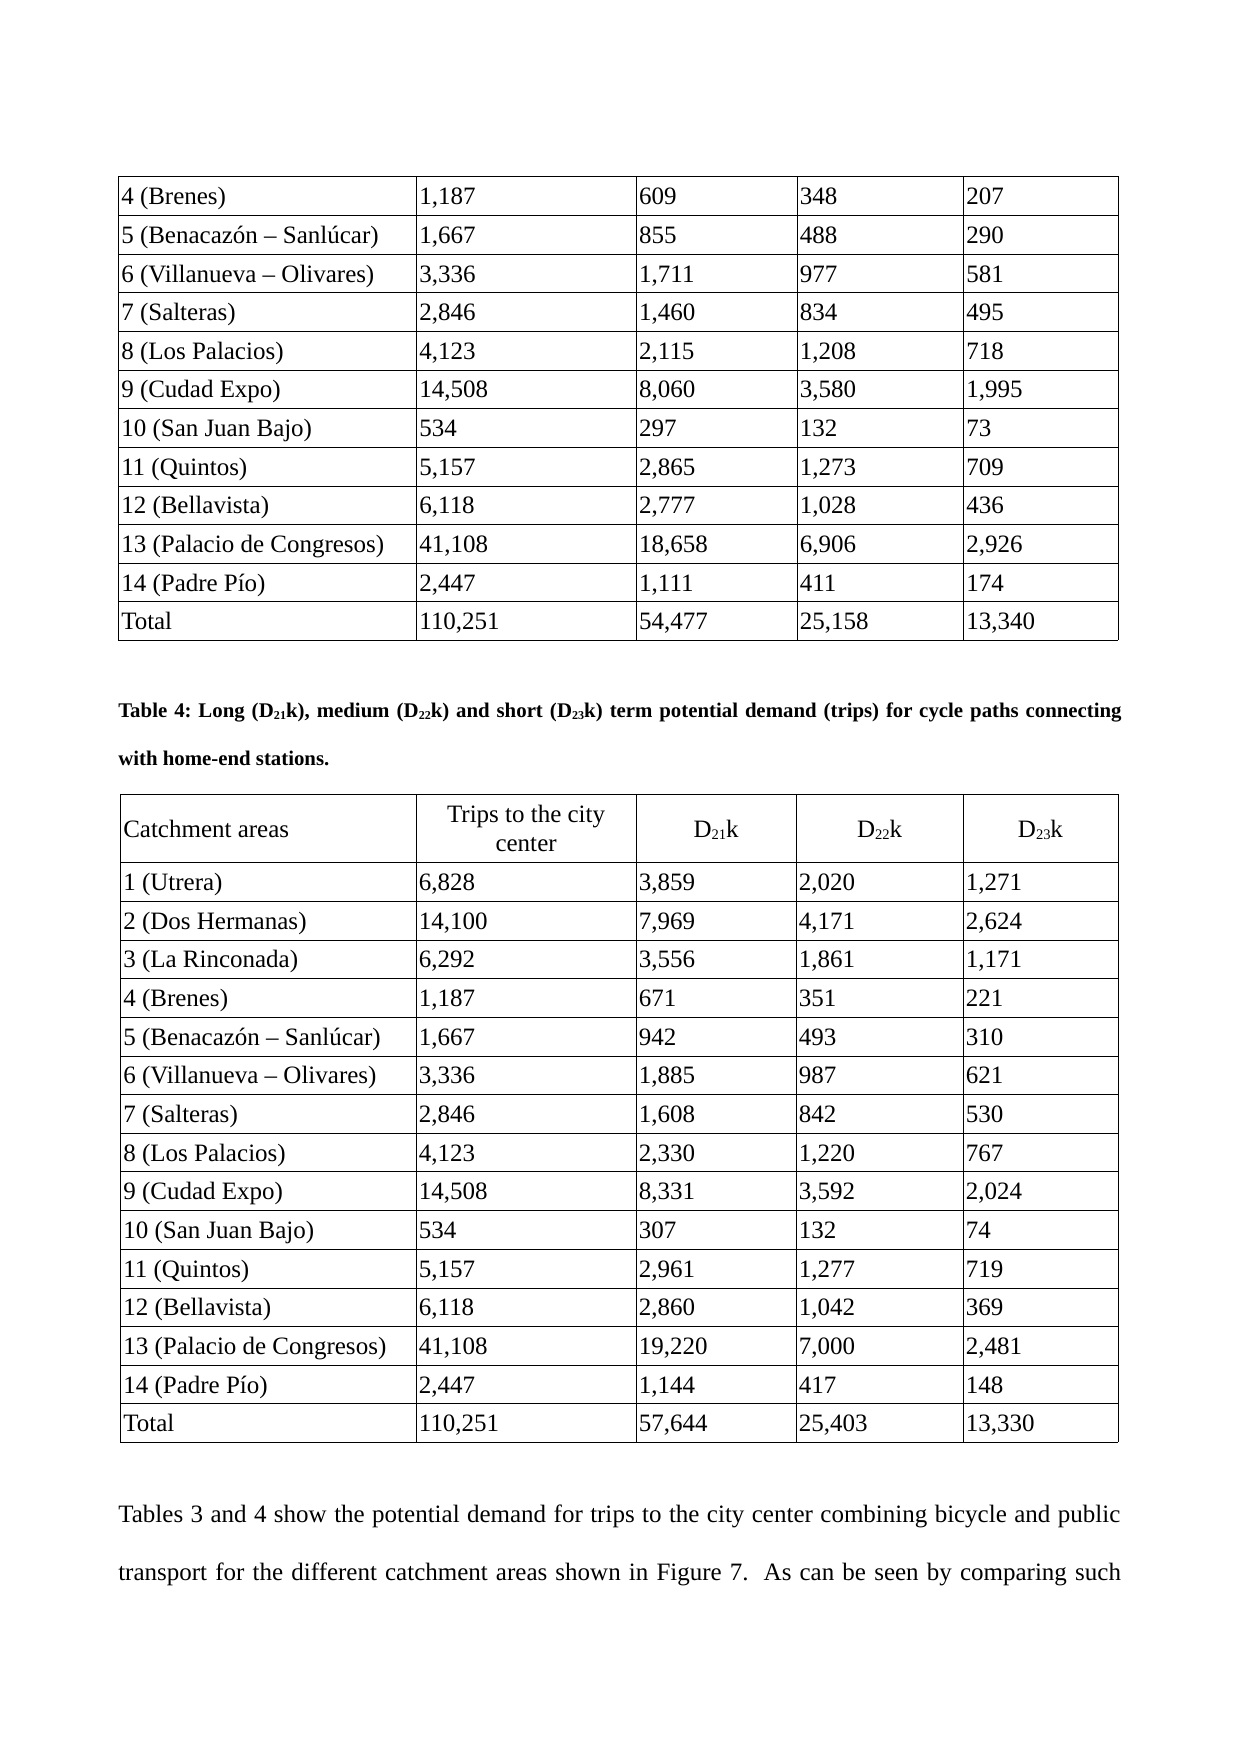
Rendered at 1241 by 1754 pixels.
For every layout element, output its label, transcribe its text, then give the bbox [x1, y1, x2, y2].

table_cell 417 [797, 1366, 963, 1403]
table_cell 1,885 [637, 1057, 796, 1094]
table_cell 3,859 [637, 863, 796, 901]
table_cell 348 [798, 177, 963, 215]
table_cell 4,123 [417, 1134, 636, 1171]
table_cell 13,340 [964, 602, 1118, 640]
table_cell 14,508 [417, 371, 636, 408]
table_cell 9 (Cudad Expo) [119, 371, 416, 408]
table_cell 41,108 [417, 1327, 636, 1365]
table_cell 2,926 [964, 525, 1118, 563]
table_cell 5 (Benacazón – Sanlúcar) [121, 1018, 416, 1056]
table_cell 207 [964, 177, 1118, 215]
table_cell 7,969 [637, 902, 796, 939]
table_cell 5 (Benacazón – Sanlúcar) [119, 216, 416, 254]
table_cell 10 (San Juan Bajo) [119, 409, 416, 447]
table_cell 110,251 [417, 1404, 636, 1442]
table_cell 221 [964, 979, 1118, 1017]
table_cell 174 [964, 564, 1118, 601]
table_cell 148 [964, 1366, 1118, 1403]
table_cell 3,556 [637, 941, 796, 978]
table_cell 1,460 [637, 293, 797, 331]
table_cell 436 [964, 487, 1118, 524]
table_cell 310 [964, 1018, 1118, 1056]
table_cell 411 [798, 564, 963, 601]
table_cell 25,158 [798, 602, 963, 640]
table_header D23k [964, 795, 1118, 862]
table_cell 307 [637, 1211, 796, 1249]
table_cell 290 [964, 216, 1118, 254]
table_header Catchment areas [121, 795, 416, 862]
table_cell 1,187 [417, 177, 636, 215]
table_cell 719 [964, 1250, 1118, 1287]
table_cell 2,961 [637, 1250, 796, 1287]
table_cell 4,123 [417, 332, 636, 369]
table_cell 1,028 [798, 487, 963, 524]
table_cell 2,115 [637, 332, 797, 369]
table_cell 1,042 [797, 1289, 963, 1326]
table_cell 8 (Los Palacios) [121, 1134, 416, 1171]
table_cell 74 [964, 1211, 1118, 1249]
table_cell 3,592 [797, 1172, 963, 1210]
table_cell 581 [964, 255, 1118, 292]
table_cell 3,336 [417, 1057, 636, 1094]
table_cell 110,251 [417, 602, 636, 640]
text Table 4: Long (D21k), medium (D22k) and short (D23k) term potential demand (trips) for cycle paths connecting with home-end stations. [118, 698, 1122, 770]
table_cell 1,277 [797, 1250, 963, 1287]
table_cell 987 [797, 1057, 963, 1094]
table_cell 855 [637, 216, 797, 254]
table_cell 57,644 [637, 1404, 796, 1442]
table_cell 6,118 [417, 1289, 636, 1326]
table_cell 13 (Palacio de Congresos) [121, 1327, 416, 1365]
table_cell 977 [798, 255, 963, 292]
table_cell 2,481 [964, 1327, 1118, 1365]
table_cell 1,861 [797, 941, 963, 978]
table_header Trips to the city center [417, 795, 636, 862]
table_cell 6,292 [417, 941, 636, 978]
table_cell 6,118 [417, 487, 636, 524]
table_cell 4 (Brenes) [119, 177, 416, 215]
table_cell 942 [637, 1018, 796, 1056]
table_cell 493 [797, 1018, 963, 1056]
table_cell 767 [964, 1134, 1118, 1171]
table_cell 3,336 [417, 255, 636, 292]
table_cell 8,331 [637, 1172, 796, 1210]
table_cell 834 [798, 293, 963, 331]
table_cell 6 (Villanueva – Olivares) [119, 255, 416, 292]
table_cell 132 [798, 409, 963, 447]
table_cell 1,144 [637, 1366, 796, 1403]
table_cell 14 (Padre Pío) [121, 1366, 416, 1403]
table_cell 1,273 [798, 448, 963, 486]
table_cell 1,220 [797, 1134, 963, 1171]
table_cell 132 [797, 1211, 963, 1249]
table_cell 2 (Dos Hermanas) [121, 902, 416, 939]
table_cell 351 [797, 979, 963, 1017]
table_cell Total [121, 1404, 416, 1442]
table_cell 3,580 [798, 371, 963, 408]
table_cell 671 [637, 979, 796, 1017]
table_cell 11 (Quintos) [119, 448, 416, 486]
table_cell 2,330 [637, 1134, 796, 1171]
table_cell 4 (Brenes) [121, 979, 416, 1017]
table_cell 2,447 [417, 564, 636, 601]
table_cell 4,171 [797, 902, 963, 939]
table_cell 1,711 [637, 255, 797, 292]
table_cell 12 (Bellavista) [119, 487, 416, 524]
table_cell 73 [964, 409, 1118, 447]
table_cell 7 (Salteras) [121, 1095, 416, 1133]
table_cell 1,187 [417, 979, 636, 1017]
table_cell 9 (Cudad Expo) [121, 1172, 416, 1210]
table_cell 7,000 [797, 1327, 963, 1365]
table_cell 8 (Los Palacios) [119, 332, 416, 369]
table_cell 2,020 [797, 863, 963, 901]
table_cell 2,024 [964, 1172, 1118, 1210]
table_cell 41,108 [417, 525, 636, 563]
table_cell 2,777 [637, 487, 797, 524]
table_cell 297 [637, 409, 797, 447]
table_cell 842 [797, 1095, 963, 1133]
table_cell 6,828 [417, 863, 636, 901]
table_cell 25,403 [797, 1404, 963, 1442]
table_cell 534 [417, 1211, 636, 1249]
table_cell 1,171 [964, 941, 1118, 978]
table_cell Total [119, 602, 416, 640]
table_cell 10 (San Juan Bajo) [121, 1211, 416, 1249]
table_cell 1,111 [637, 564, 797, 601]
table_cell 1,667 [417, 1018, 636, 1056]
table_cell 2,447 [417, 1366, 636, 1403]
table_cell 13,330 [964, 1404, 1118, 1442]
table_cell 14,100 [417, 902, 636, 939]
table_cell 621 [964, 1057, 1118, 1094]
table_header D21k [637, 795, 796, 862]
table_cell 6,906 [798, 525, 963, 563]
table_cell 609 [637, 177, 797, 215]
table_cell 530 [964, 1095, 1118, 1133]
table_cell 18,658 [637, 525, 797, 563]
table_cell 5,157 [417, 448, 636, 486]
table_cell 2,860 [637, 1289, 796, 1326]
table_cell 54,477 [637, 602, 797, 640]
table_cell 14 (Padre Pío) [119, 564, 416, 601]
table_cell 495 [964, 293, 1118, 331]
table_cell 2,846 [417, 1095, 636, 1133]
table_cell 718 [964, 332, 1118, 369]
table_cell 2,624 [964, 902, 1118, 939]
text Tables 3 and 4 show the potential demand for trips to the city center combining bicycle and public transport for the different catchment areas shown in Figure 7. As can be seen by comparing such [118, 1499, 1122, 1586]
table_cell 5,157 [417, 1250, 636, 1287]
table_cell 1,271 [964, 863, 1118, 901]
table_cell 534 [417, 409, 636, 447]
table_cell 1,667 [417, 216, 636, 254]
table_cell 1,208 [798, 332, 963, 369]
table_cell 19,220 [637, 1327, 796, 1365]
table_cell 369 [964, 1289, 1118, 1326]
table_cell 1,608 [637, 1095, 796, 1133]
table_cell 1 (Utrera) [121, 863, 416, 901]
table_cell 12 (Bellavista) [121, 1289, 416, 1326]
table_cell 14,508 [417, 1172, 636, 1210]
table_cell 13 (Palacio de Congresos) [119, 525, 416, 563]
table_cell 709 [964, 448, 1118, 486]
table_cell 6 (Villanueva – Olivares) [121, 1057, 416, 1094]
table_cell 488 [798, 216, 963, 254]
table_cell 8,060 [637, 371, 797, 408]
table_header D22k [797, 795, 963, 862]
table_cell 7 (Salteras) [119, 293, 416, 331]
table_cell 2,865 [637, 448, 797, 486]
table_cell 1,995 [964, 371, 1118, 408]
table_cell 2,846 [417, 293, 636, 331]
table_cell 11 (Quintos) [121, 1250, 416, 1287]
table_cell 3 (La Rinconada) [121, 941, 416, 978]
